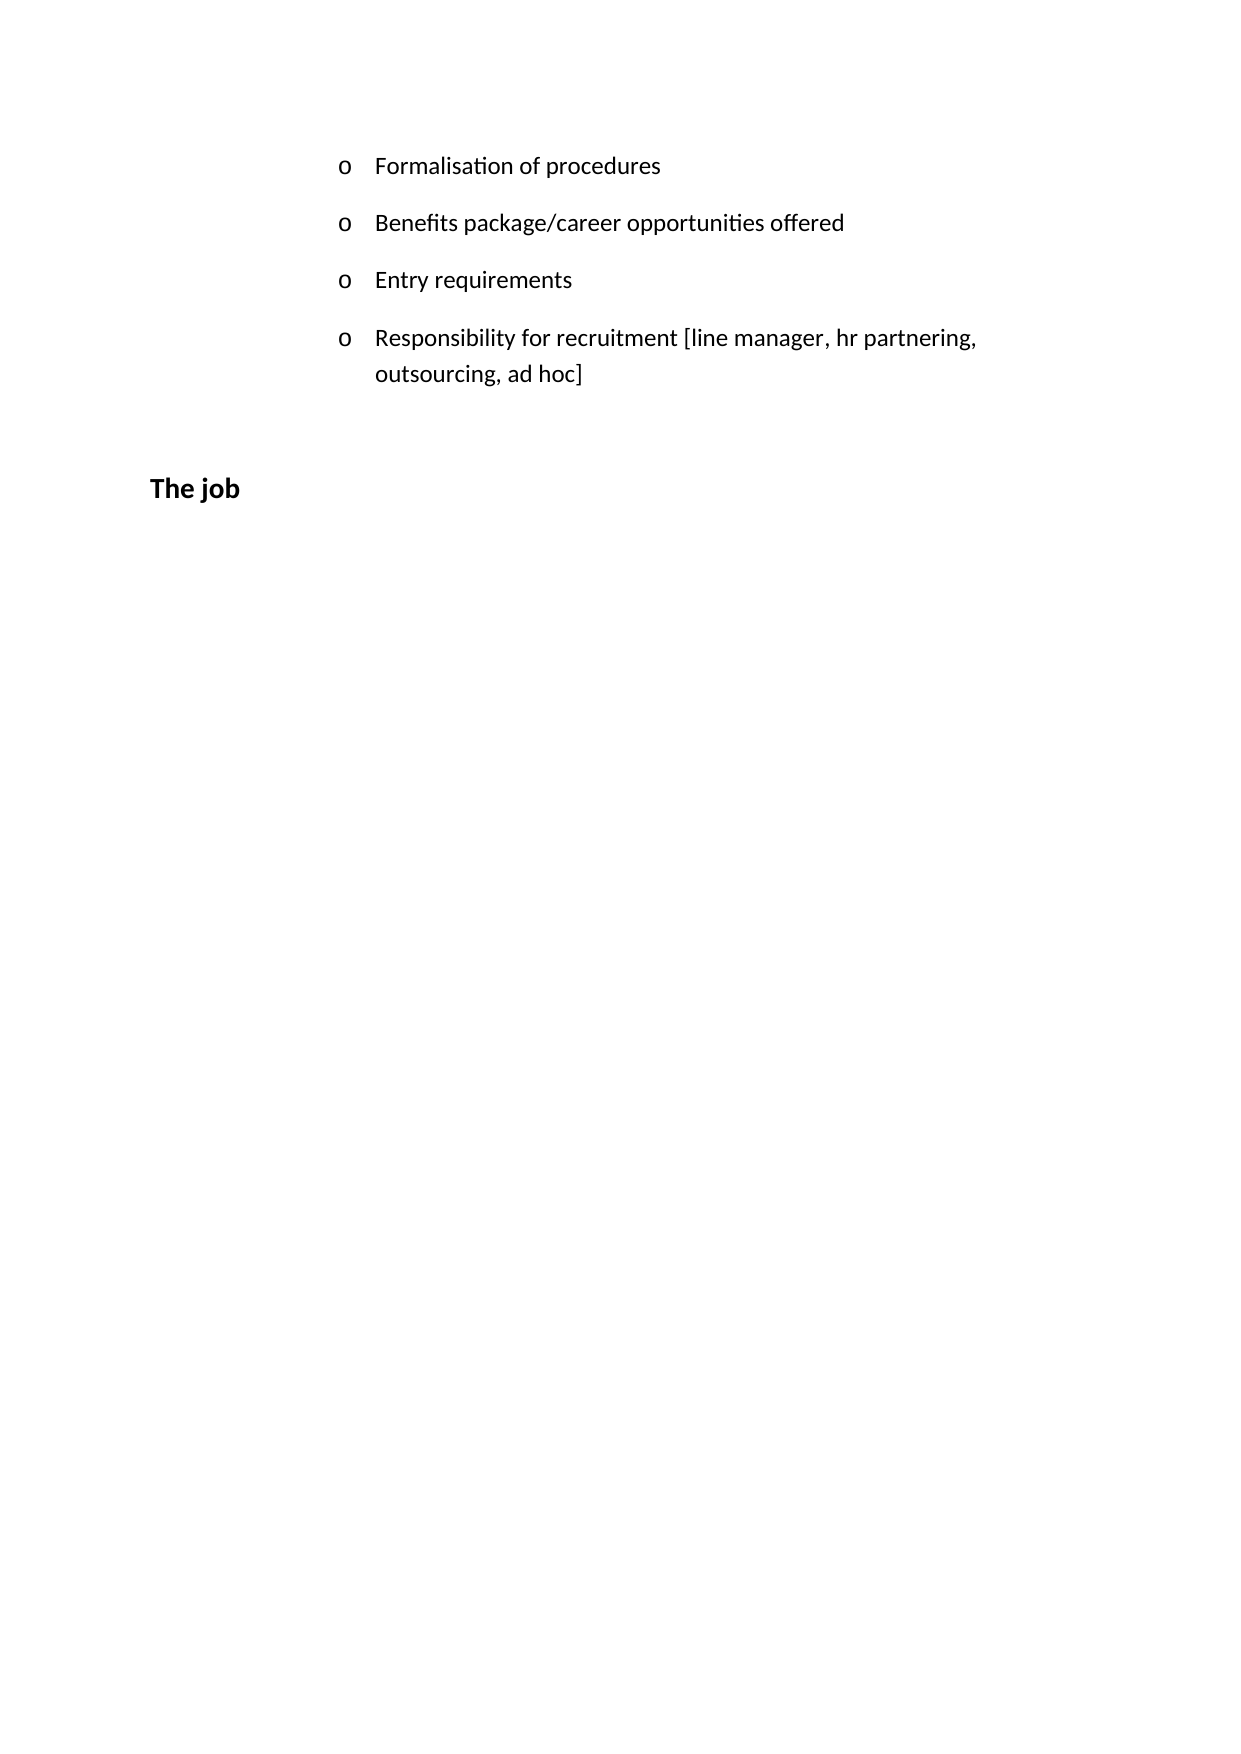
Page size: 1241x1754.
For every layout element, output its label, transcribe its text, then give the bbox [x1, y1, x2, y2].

list Responsibility for recruitment [line manager, hr partnering, outsourcing, ad hoc] [337, 322, 1090, 389]
text The job [150, 470, 1090, 505]
list Entry requirements [337, 264, 1090, 296]
list Benefits package/career opportunities offered [337, 207, 1090, 239]
list Formalisation of procedures [337, 150, 1090, 182]
